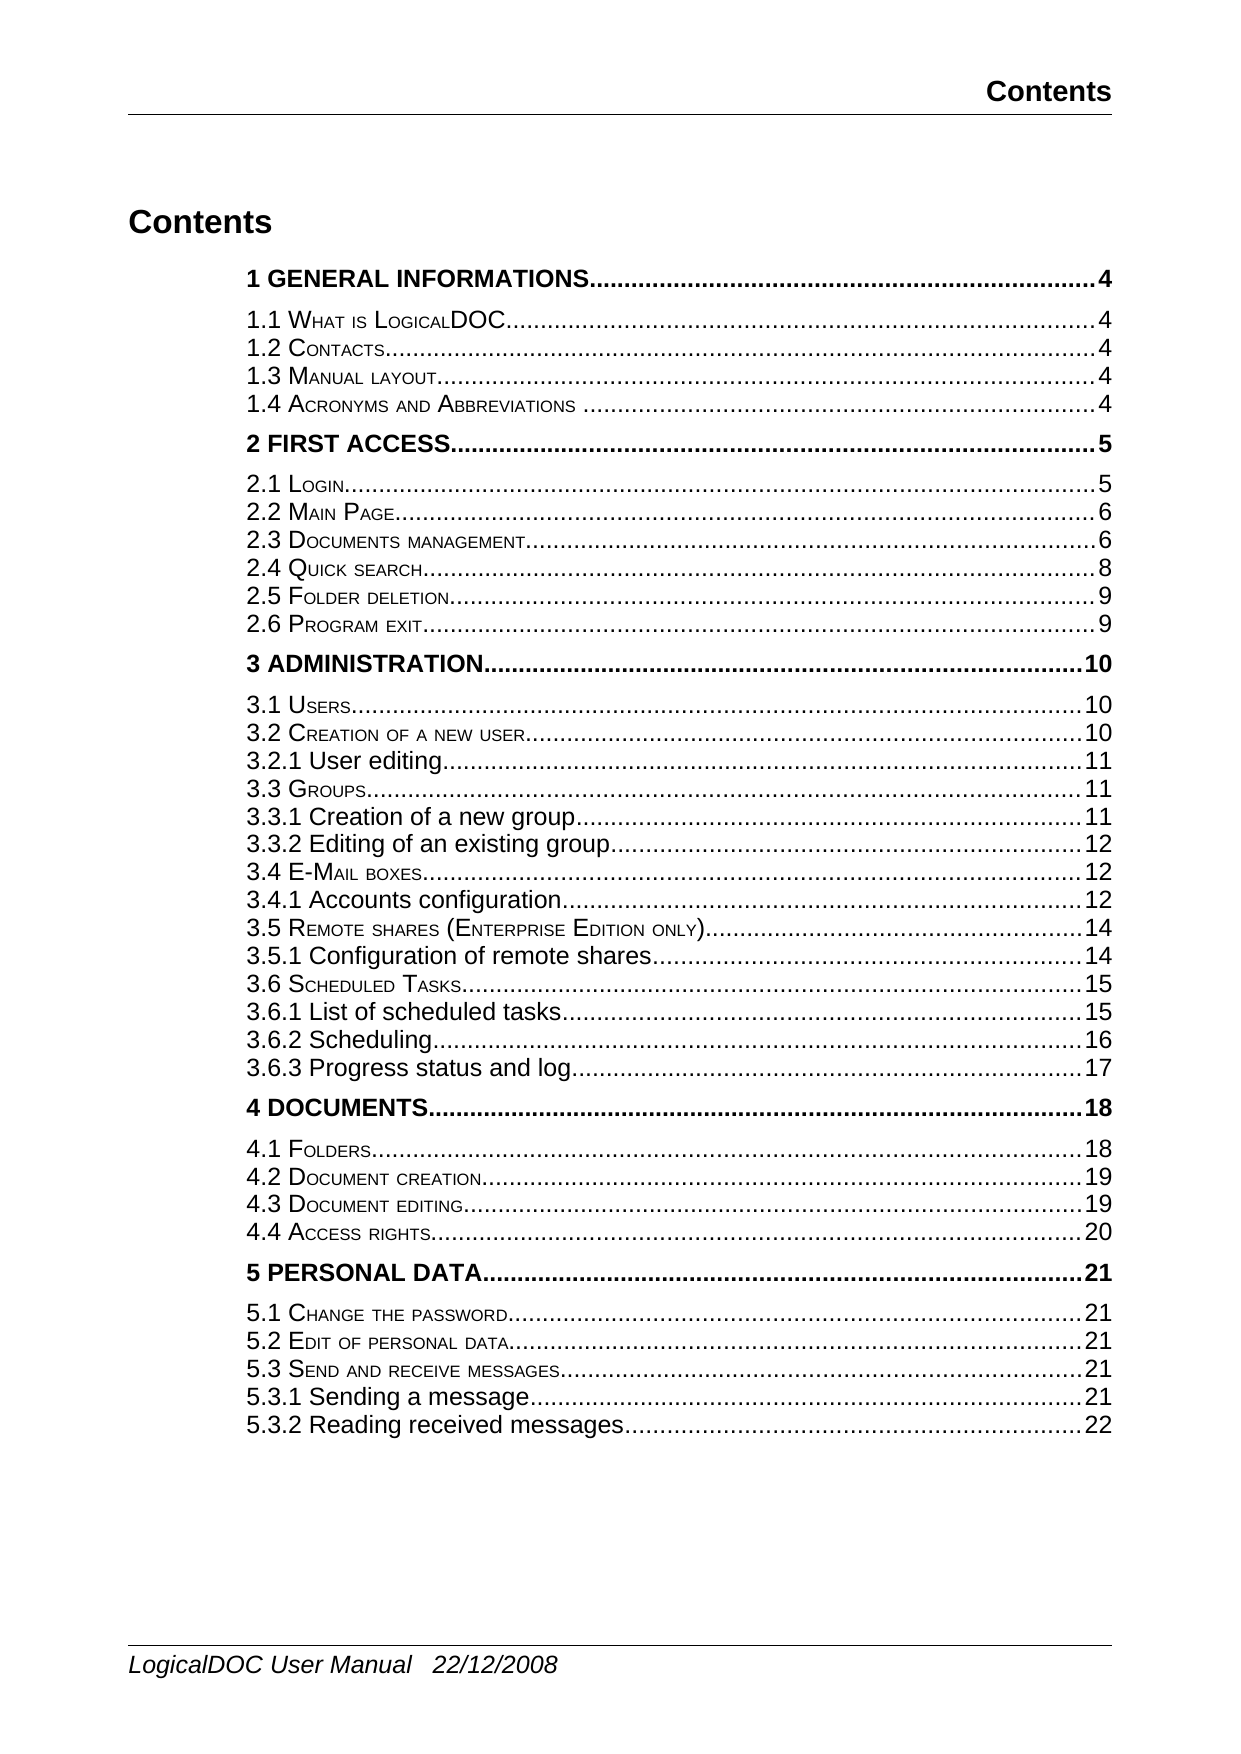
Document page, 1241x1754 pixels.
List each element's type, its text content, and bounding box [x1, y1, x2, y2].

text 3.6.2 Scheduling 16 [246, 1026, 1112, 1053]
text 3.6.1 List of scheduled tasks 15 [246, 998, 1112, 1026]
text 3.4 E-Mail boxes 12 [246, 858, 1112, 886]
text 3.5.1 Configuration of remote shares 14 [246, 942, 1112, 970]
text 4.1 Folders 18 [246, 1134, 1112, 1162]
text 3.5 Remote shares (Enterprise Edition only) 14 [246, 914, 1112, 942]
text 2 First access 5 [246, 430, 1112, 458]
text 5.1 Change the password 21 [246, 1299, 1112, 1327]
text 3.2 Creation of a new user 10 [246, 718, 1112, 746]
text 3.6 Scheduled Tasks 15 [246, 970, 1112, 998]
text 3.3.2 Editing of an existing group 12 [246, 830, 1112, 858]
text 1 General Informations 4 [246, 265, 1112, 293]
text 5 Personal data 21 [246, 1258, 1112, 1286]
text 2.1 Login 5 [246, 470, 1112, 498]
text 1.2 Contacts 4 [246, 333, 1112, 361]
text 3 Administration 10 [246, 650, 1112, 678]
text 4.2 Document creation 19 [246, 1162, 1112, 1190]
text 5.2 Edit of personal data 21 [246, 1327, 1112, 1355]
text 2.2 Main Page 6 [246, 498, 1112, 526]
text 3.3 Groups 11 [246, 774, 1112, 802]
text 1.4 Acronyms and Abbreviations 4 [246, 389, 1112, 417]
text 3.4.1 Accounts configuration 12 [246, 886, 1112, 914]
text 3.6.3 Progress status and log 17 [246, 1053, 1112, 1081]
text 3.1 Users 10 [246, 691, 1112, 718]
text 2.5 Folder deletion 9 [246, 582, 1112, 610]
text 3.2.1 User editing 11 [246, 746, 1112, 774]
text 4.4 Access rights 20 [246, 1218, 1112, 1246]
text 1.1 What is LogicalDOC 4 [246, 306, 1112, 333]
text 2.3 Documents management 6 [246, 526, 1112, 554]
subtitle Contents [128, 203, 1112, 240]
text 4.3 Document editing 19 [246, 1190, 1112, 1218]
text 2.6 Program exit 9 [246, 610, 1112, 638]
text 4 Documents 18 [246, 1094, 1112, 1122]
text 1.3 Manual layout 4 [246, 361, 1112, 389]
text 5.3.1 Sending a message 21 [246, 1383, 1112, 1411]
text 2.4 Quick search 8 [246, 554, 1112, 582]
text 3.3.1 Creation of a new group 11 [246, 802, 1112, 830]
text 5.3.2 Reading received messages 22 [246, 1411, 1112, 1438]
text 5.3 Send and receive messages 21 [246, 1355, 1112, 1383]
